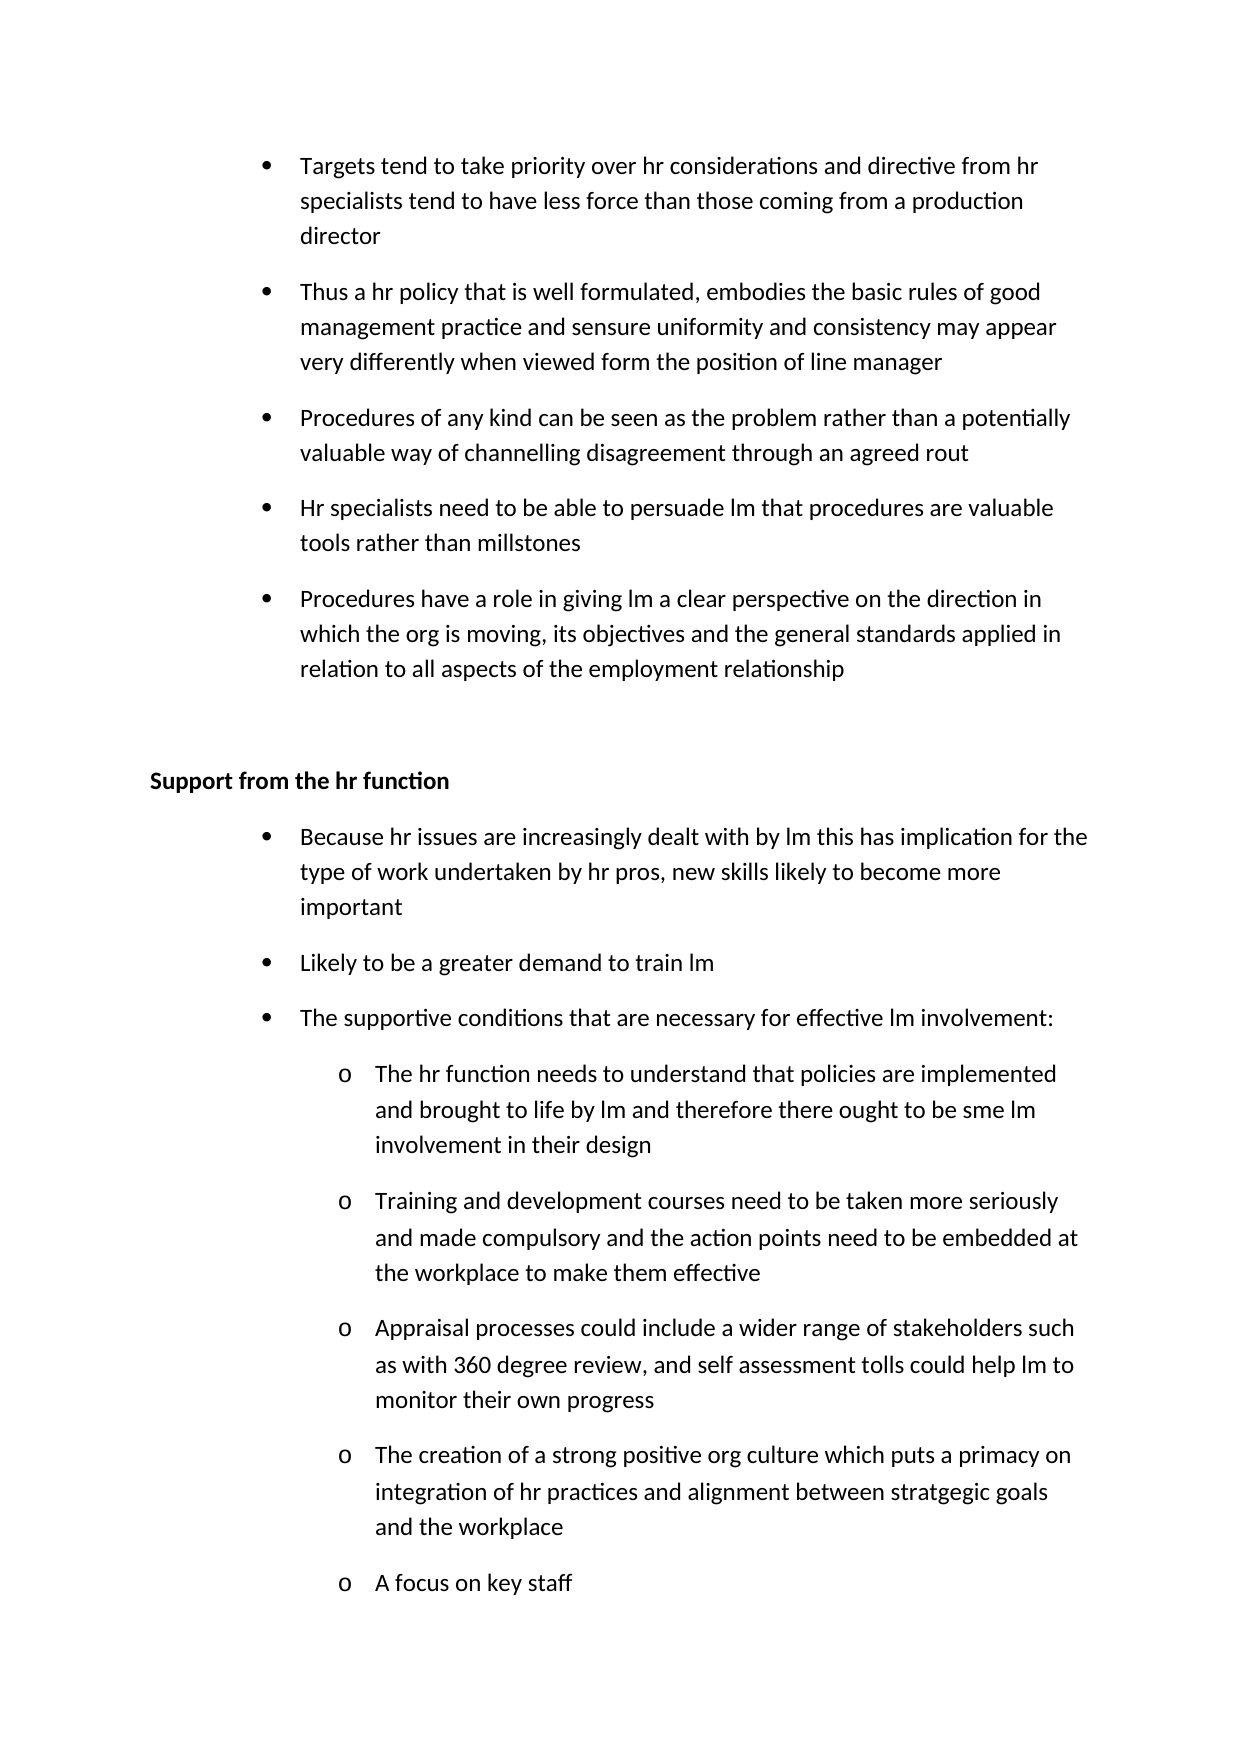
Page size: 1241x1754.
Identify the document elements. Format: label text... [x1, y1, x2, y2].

text Support from the hr function [150, 765, 1090, 796]
list Procedures of any kind can be seen as the problem rather than a potentially valuable way of channelling disagreement through an agreed rout [262, 402, 1090, 467]
list Targets tend to take priority over hr considerations and directive from hr specialists tend to have less force than those coming from a production director [262, 150, 1090, 251]
list The creation of a strong positive org culture which puts a primacy on integration of hr practices and alignment between stratgegic goals and the workplace [337, 1439, 1090, 1541]
list Likely to be a greater demand to train lm [262, 947, 1090, 977]
list Hr specialists need to be able to persuade lm that procedures are valuable tools rather than millstones [262, 492, 1090, 558]
list Thus a hr policy that is well formulated, embodies the basic rules of good management practice and sensure uniformity and consistency may appear very differently when viewed form the position of line manager [262, 276, 1090, 376]
list The supportive conditions that are necessary for effective lm involvement: [262, 1002, 1090, 1033]
list A focus on key staff [337, 1567, 1090, 1598]
list Because hr issues are increasingly dealt with by lm this has implication for the type of work undertaken by hr pros, new skills likely to become more important [262, 821, 1090, 921]
list The hr function needs to understand that policies are implemented and brought to life by lm and therefore there ought to be sme lm involvement in their design [337, 1058, 1090, 1160]
list Training and development courses need to be taken more seriously and made compulsory and the action points need to be embedded at the workplace to make them effective [337, 1185, 1090, 1287]
list Appraisal processes could include a wider range of stakeholders such as with 360 degree review, and self assessment tolls could help lm to monitor their own progress [337, 1312, 1090, 1414]
list Procedures have a role in giving lm a clear perspective on the direction in which the org is moving, its objectives and the general standards applied in relation to all aspects of the employment relationship [262, 583, 1090, 684]
